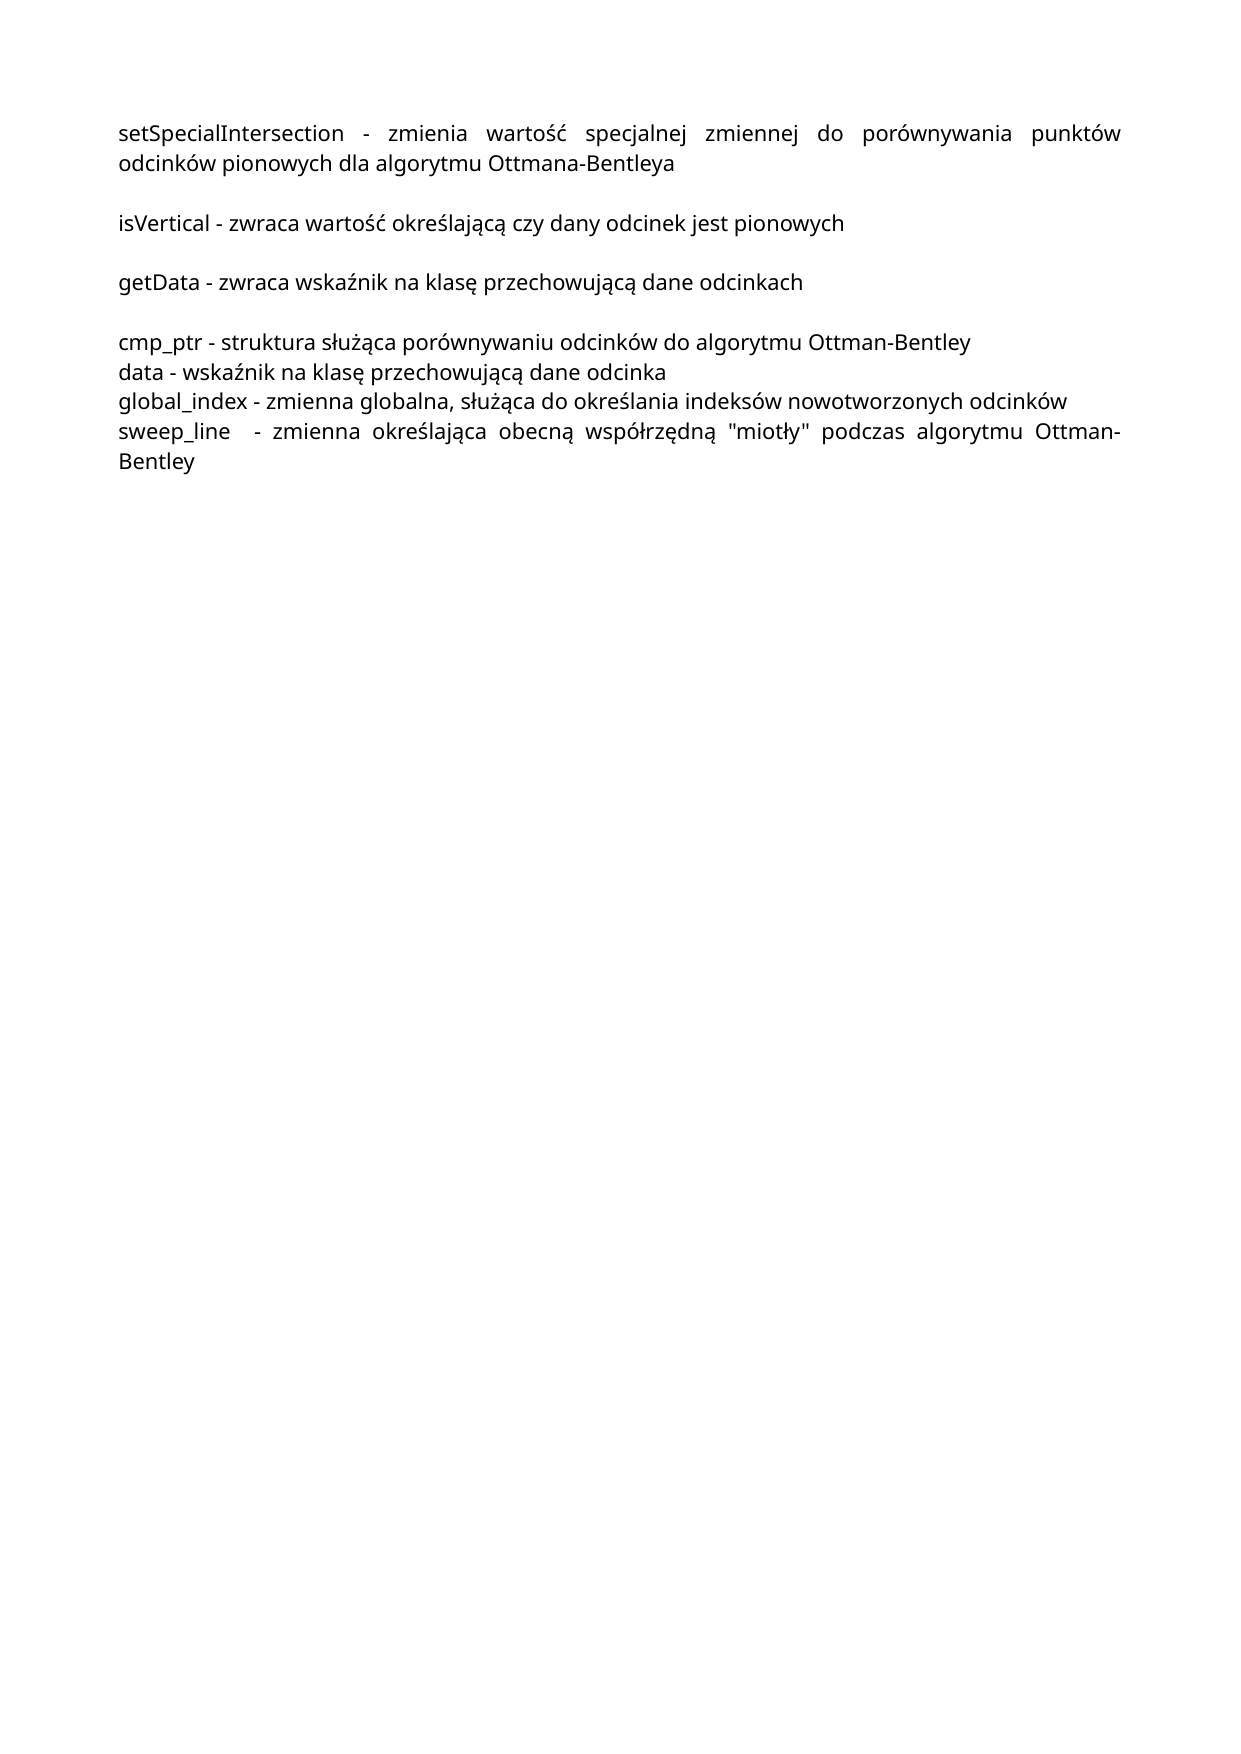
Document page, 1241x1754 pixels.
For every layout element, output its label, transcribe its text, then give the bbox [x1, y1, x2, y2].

text sweep_line - zmienna określająca obecną współrzędną "miotły" podczas algorytmu Ottman-Bentley [118, 416, 1122, 476]
text global_index - zmienna globalna, służąca do określania indeksów nowotworzonych odcinków [118, 386, 1122, 416]
text data - wskaźnik na klasę przechowującą dane odcinka [118, 356, 1122, 386]
text isVertical - zwraca wartość określającą czy dany odcinek jest pionowych [118, 207, 1122, 237]
text setSpecialIntersection - zmienia wartość specjalnej zmiennej do porównywania punktów odcinków pionowych dla algorytmu Ottmana-Bentleya [118, 118, 1122, 178]
text getData - zwraca wskaźnik na klasę przechowującą dane odcinkach [118, 267, 1122, 297]
text cmp_ptr - struktura służąca porównywaniu odcinków do algorytmu Ottman-Bentley [118, 327, 1122, 356]
